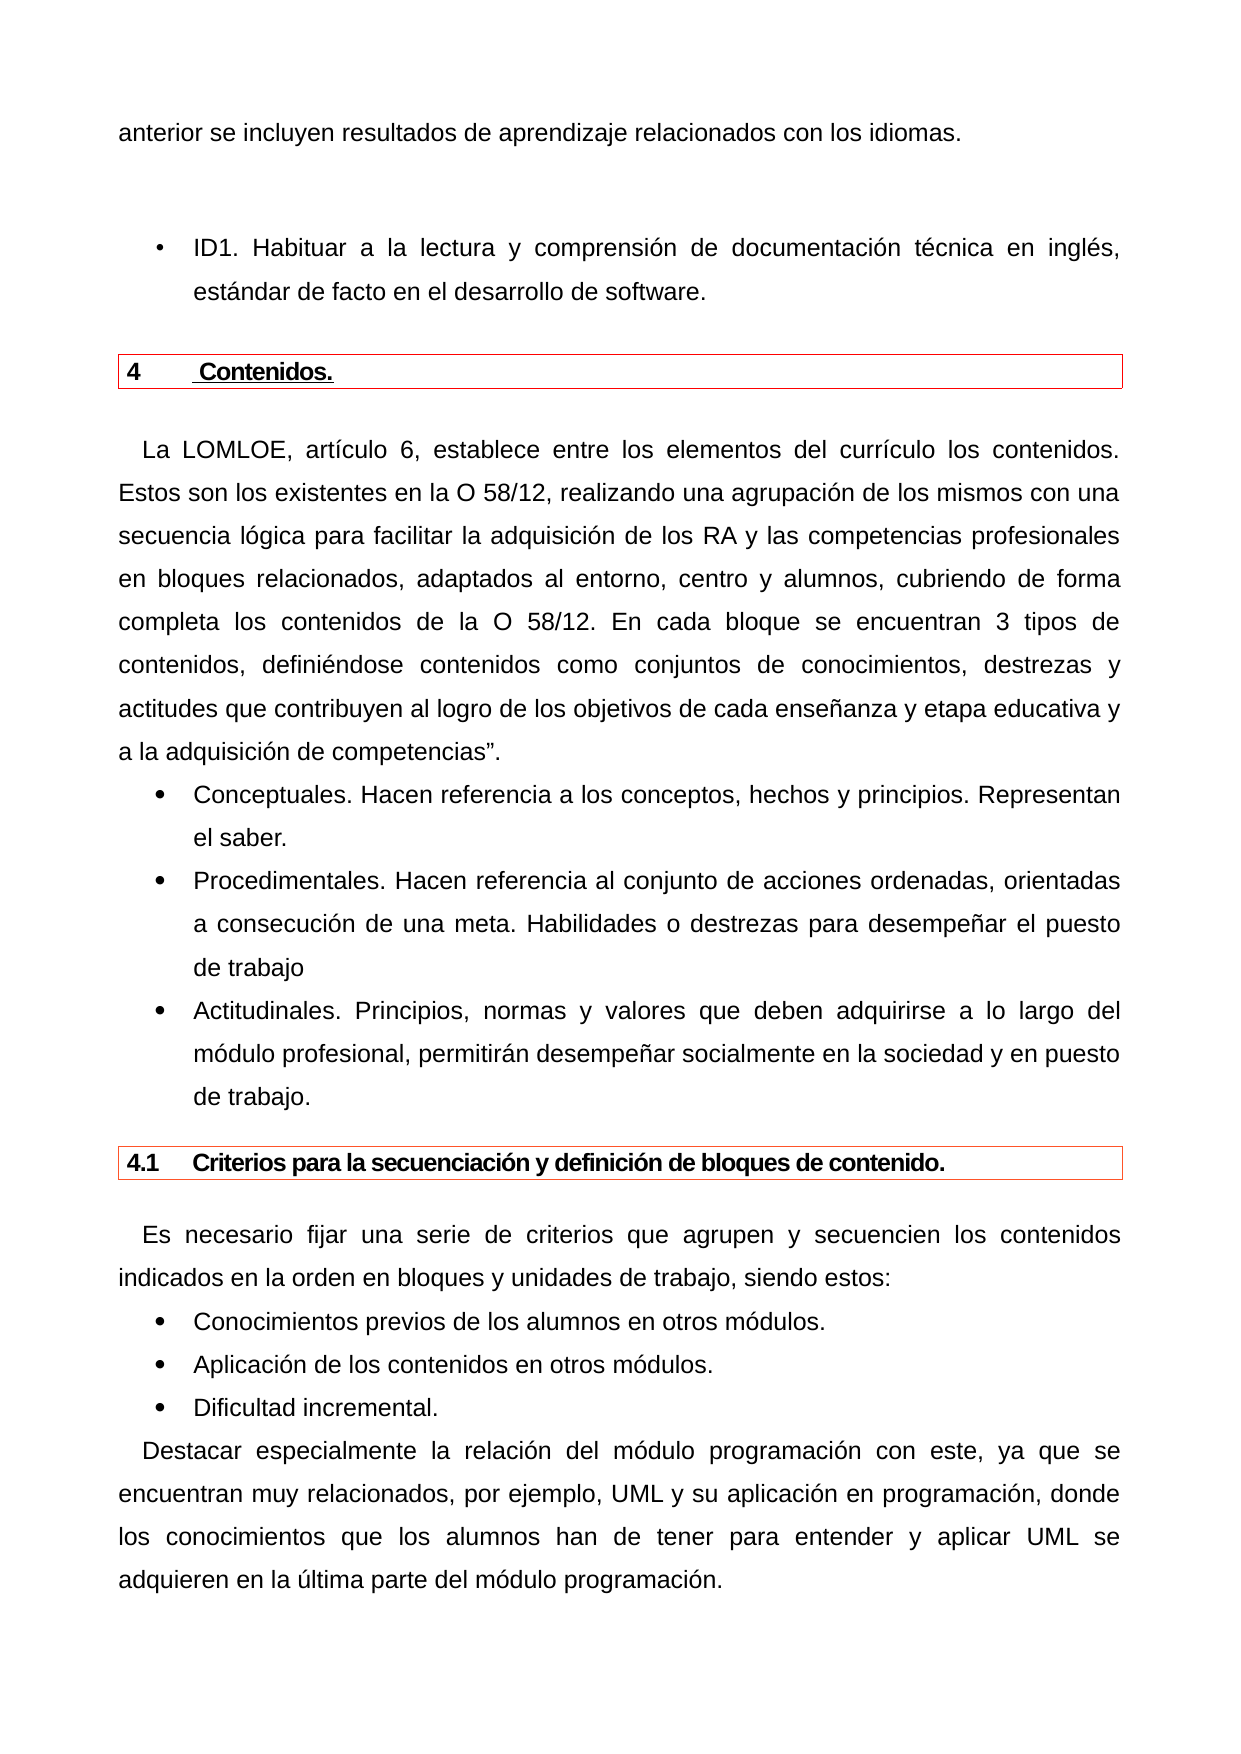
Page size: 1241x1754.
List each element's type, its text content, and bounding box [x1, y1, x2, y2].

text La LOMLOE, artículo 6, establece entre los elementos del currículo los contenidos. Estos son los existentes en la O 58/12, realizando una agrupación de los mismos con una secuencia lógica para facilitar la adquisición de los RA y las competencias profesionales en bloques relacionados, adaptados al entorno, centro y alumnos, cubriendo de forma completa los contenidos de la O 58/12. En cada bloque se encuentran 3 tipos de contenidos, definiéndose contenidos como conjuntos de conocimientos, destrezas y actitudes que contribuyen al logro de los objetivos de cada enseñanza y etapa educativa y a la adquisición de competencias”. [118, 435, 1122, 765]
list Procedimentales. Hacen referencia al conjunto de acciones ordenadas, orientadas a consecución de una meta. Habilidades o destrezas para desempeñar el puesto de trabajo [156, 866, 1122, 981]
text Destacar especialmente la relación del módulo programación con este, ya que se encuentran muy relacionados, por ejemplo, UML y su aplicación en programación, donde los conocimientos que los alumnos han de tener para entender y aplicar UML se adquieren en la última parte del módulo programación. [118, 1436, 1122, 1594]
text Es necesario fijar una serie de criterios que agrupen y secuencien los contenidos indicados en la orden en bloques y unidades de trabajo, siendo estos: [118, 1220, 1122, 1292]
list Dificultad incremental. [156, 1393, 1122, 1422]
list ID1. Habituar a la lectura y comprensión de documentación técnica en inglés, estándar de facto en el desarrollo de software. [156, 233, 1122, 305]
list Conocimientos previos de los alumnos en otros módulos. [156, 1306, 1122, 1335]
list Conceptuales. Hacen referencia a los conceptos, hechos y principios. Representan el saber. [156, 780, 1122, 852]
list Aplicación de los contenidos en otros módulos. [156, 1350, 1122, 1378]
subtitle Contenidos. [119, 355, 1122, 388]
subtitle Criterios para la secuenciación y definición de bloques de contenido. [119, 1147, 1122, 1179]
text anterior se incluyen resultados de aprendizaje relacionados con los idiomas. [118, 118, 1122, 147]
list Actitudinales. Principios, normas y valores que deben adquirirse a lo largo del módulo profesional, permitirán desempeñar socialmente en la sociedad y en puesto de trabajo. [156, 996, 1122, 1111]
